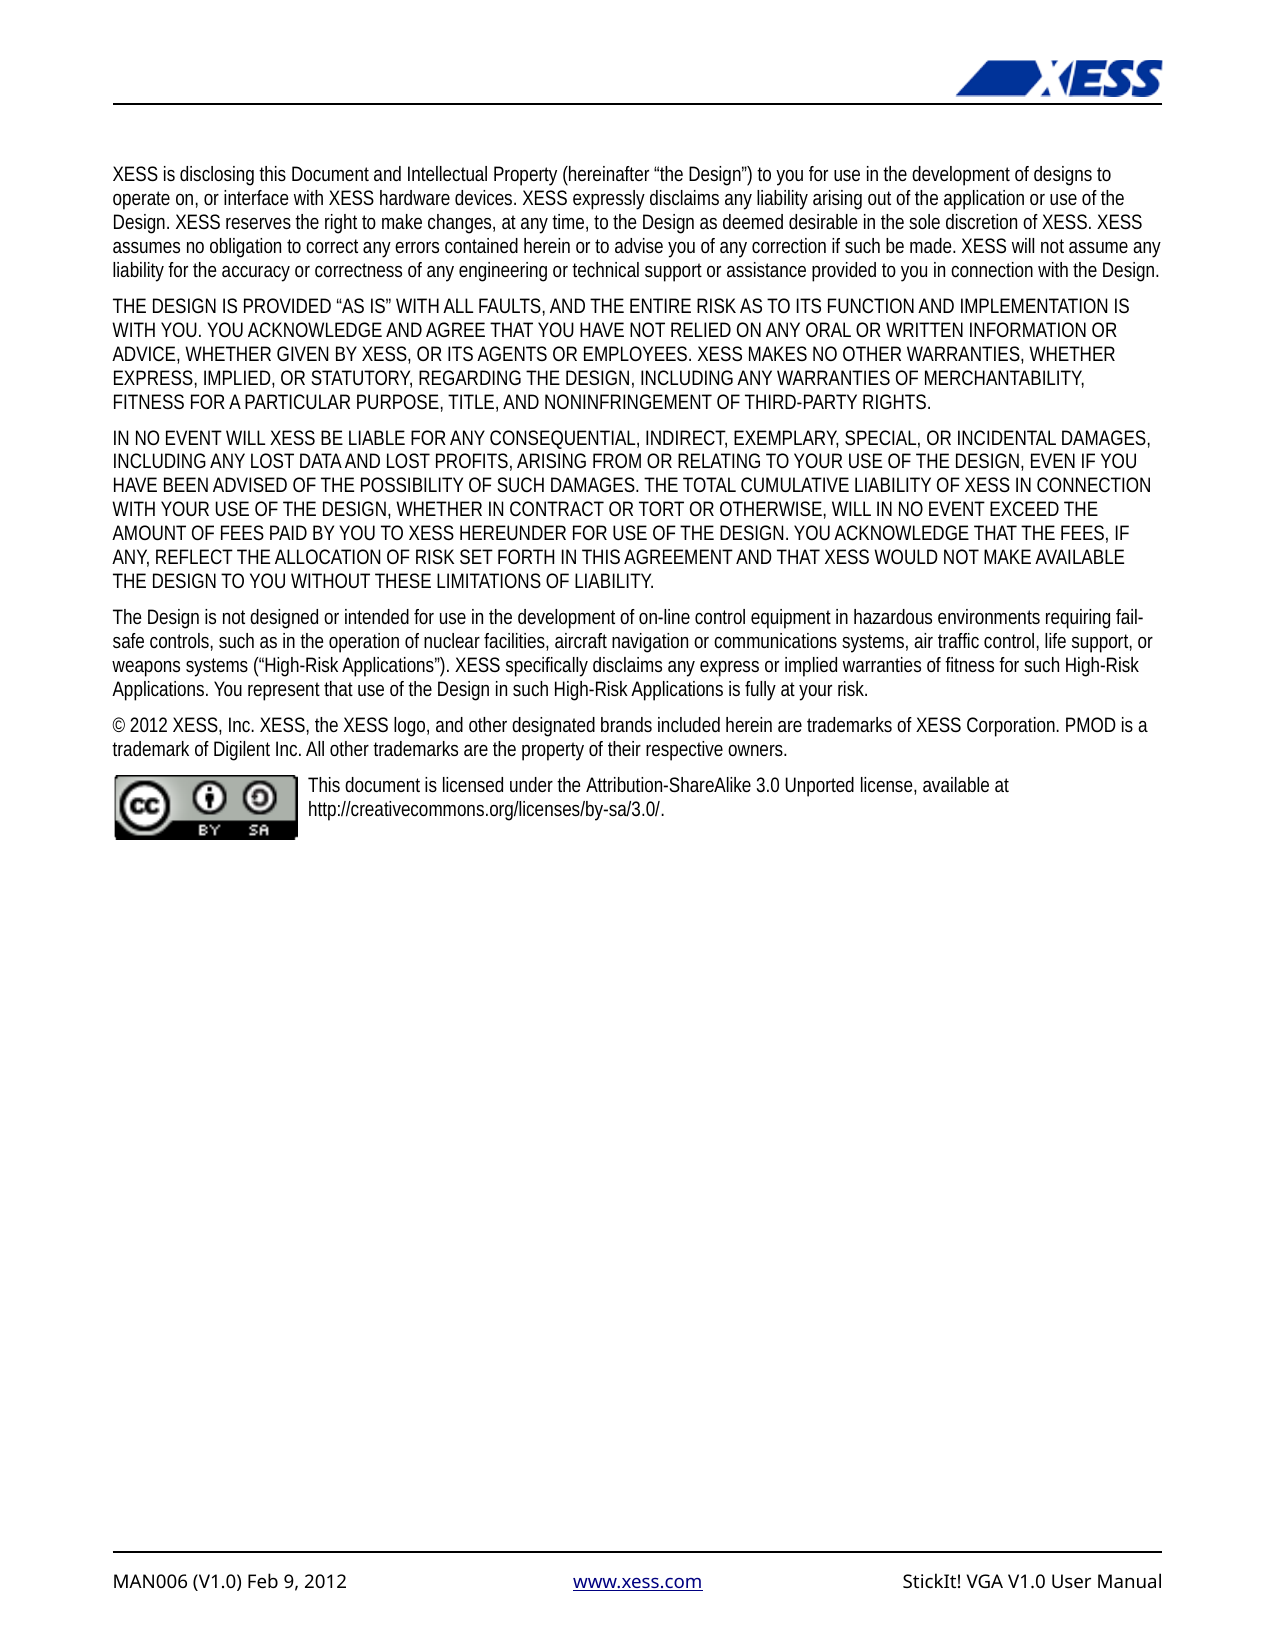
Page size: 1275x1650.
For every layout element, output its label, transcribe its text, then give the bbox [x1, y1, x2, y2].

picture [114, 775, 298, 840]
text IN NO EVENT WILL XESS BE LIABLE FOR ANY CONSEQUENTIAL, INDIRECT, EXEMPLARY, SPECIAL, OR INCIDENTAL DAMAGES, INCLUDING ANY LOST DATA AND LOST PROFITS, ARISING FROM OR RELATING TO YOUR USE OF THE DESIGN, EVEN IF YOU HAVE BEEN ADVISED OF THE POSSIBILITY OF SUCH DAMAGES. THE TOTAL CUMULATIVE LIABILITY OF XESS IN CONNECTION WITH YOUR USE OF THE DESIGN, WHETHER IN CONTRACT OR TORT OR OTHERWISE, WILL IN NO EVENT EXCEED THE AMOUNT OF FEES PAID BY YOU TO XESS HEREUNDER FOR USE OF THE DESIGN. YOU ACKNOWLEDGE THAT THE FEES, IF ANY, REFLECT THE ALLOCATION OF RISK SET FORTH IN THIS AGREEMENT AND THAT XESS WOULD NOT MAKE AVAILABLE THE DESIGN TO YOU WITHOUT THESE LIMITATIONS OF LIABILITY. [112, 426, 1162, 593]
text The Design is not designed or intended for use in the development of on-line control equipment in hazardous environments requiring fail-safe controls, such as in the operation of nuclear facilities, aircraft navigation or communications systems, air traffic control, life support, or weapons systems (“High-Risk Applications”). XESS specifically disclaims any express or implied warranties of fitness for such High-Risk Applications. You represent that use of the Design in such High-Risk Applications is fully at your risk. [112, 605, 1162, 701]
text THE DESIGN IS PROVIDED “AS IS” WITH ALL FAULTS, AND THE ENTIRE RISK AS TO ITS FUNCTION AND IMPLEMENTATION IS WITH YOU. YOU ACKNOWLEDGE AND AGREE THAT YOU HAVE NOT RELIED ON ANY ORAL OR WRITTEN INFORMATION OR ADVICE, WHETHER GIVEN BY XESS, OR ITS AGENTS OR EMPLOYEES. XESS MAKES NO OTHER WARRANTIES, WHETHER EXPRESS, IMPLIED, OR STATUTORY, REGARDING THE DESIGN, INCLUDING ANY WARRANTIES OF MERCHANTABILITY, FITNESS FOR A PARTICULAR PURPOSE, TITLE, AND NONINFRINGEMENT OF THIRD-PARTY RIGHTS. [112, 294, 1162, 413]
picture [955, 60, 1163, 97]
text © 2012 XESS, Inc. XESS, the XESS logo, and other designated brands included herein are trademarks of XESS Corporation. PMOD is a trademark of Digilent Inc. All other trademarks are the property of their respective owners. [112, 713, 1162, 761]
text This document is licensed under the Attribution-ShareAlike 3.0 Unported license, available at http://creativecommons.org/licenses/by-sa/3.0/. [308, 773, 1162, 821]
text XESS is disclosing this Document and Intellectual Property (hereinafter “the Design”) to you for use in the development of designs to operate on, or interface with XESS hardware devices. XESS expressly disclaims any liability arising out of the application or use of the Design. XESS reserves the right to make changes, at any time, to the Design as deemed desirable in the sole discretion of XESS. XESS assumes no obligation to correct any errors contained herein or to advise you of any correction if such be made. XESS will not assume any liability for the accuracy or correctness of any engineering or technical support or assistance provided to you in connection with the Design. [112, 162, 1162, 282]
